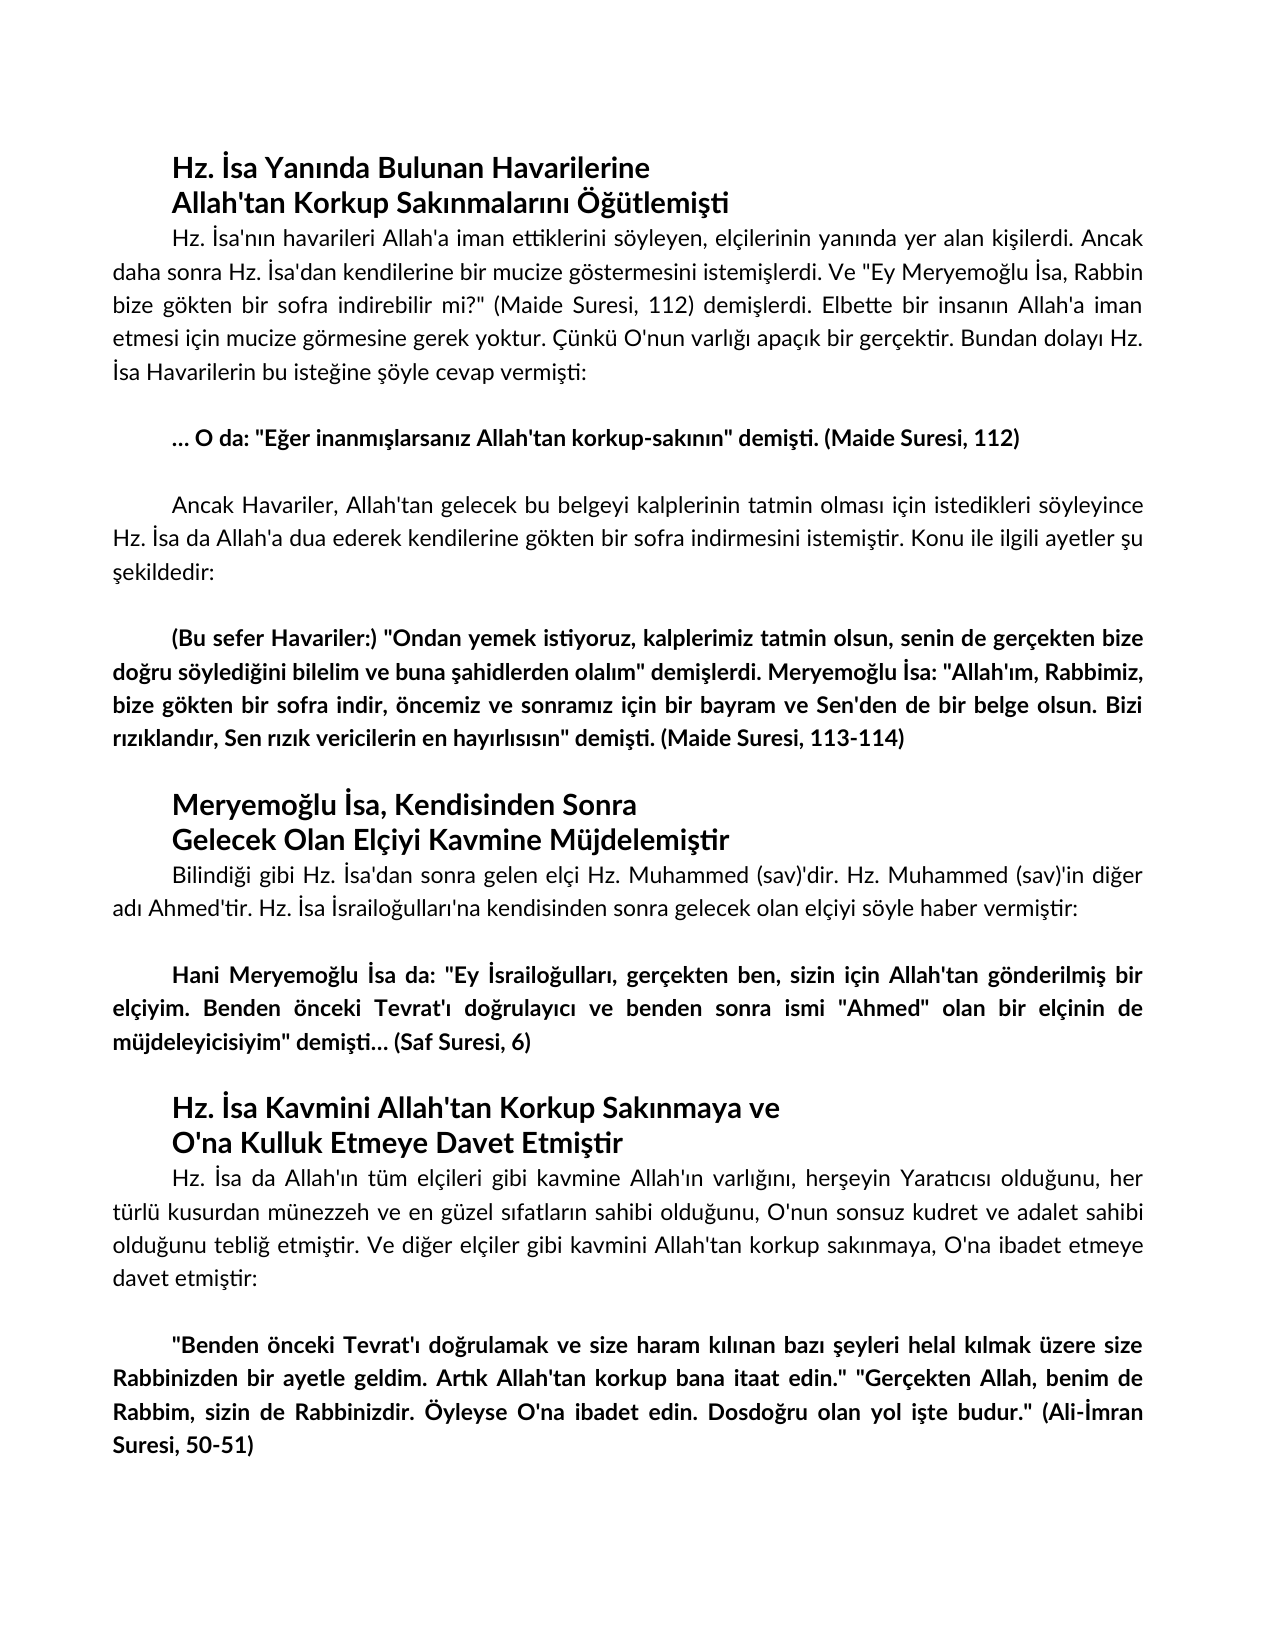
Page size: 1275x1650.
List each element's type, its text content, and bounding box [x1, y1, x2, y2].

text Ancak Havariler, Allah'tan gelecek bu belgeyi kalplerinin tatmin olması için istedikleri söyleyince Hz. İsa da Allah'a dua ederek kendilerine gökten bir sofra indirmesini istemiştir. Konu ile ilgili ayetler şu şekildedir: [112, 487, 1145, 587]
text Bilindiği gibi Hz. İsa'dan sonra gelen elçi Hz. Muhammed (sav)'dir. Hz. Muhammed (sav)'in diğer adı Ahmed'tir. Hz. İsa İsrailoğulları'na kendisinden sonra gelecek olan elçiyi söyle haber vermiştir: [112, 857, 1145, 923]
text Allah'tan Korkup Sakınmalarını Öğütlemişti [112, 185, 1145, 220]
text "Benden önceki Tevrat'ı doğrulamak ve size haram kılınan bazı şeyleri helal kılmak üzere size Rabbinizden bir ayetle geldim. Artık Allah'tan korkup bana itaat edin." "Gerçekten Allah, benim de Rabbim, sizin de Rabbinizdir. Öyleyse O'na ibadet edin. Dosdoğru olan yol işte budur." (Ali-İmran Suresi, 50-51) [112, 1327, 1145, 1460]
text Gelecek Olan Elçiyi Kavmine Müjdelemiştir [112, 822, 1145, 857]
text Hani Meryemoğlu İsa da: "Ey İsrailoğulları, gerçekten ben, sizin için Allah'tan gönderilmiş bir elçiyim. Benden önceki Tevrat'ı doğrulayıcı ve benden sonra ismi "Ahmed" olan bir elçinin de müjdeleyicisiyim" demişti… (Saf Suresi, 6) [112, 957, 1145, 1057]
text Hz. İsa Yanında Bulunan Havarilerine [112, 150, 1145, 185]
text Hz. İsa Kavmini Allah'tan Korkup Sakınmaya ve [112, 1090, 1145, 1125]
text Hz. İsa da Allah'ın tüm elçileri gibi kavmine Allah'ın varlığını, herşeyin Yaratıcısı olduğunu, her türlü kusurdan münezzeh ve en güzel sıfatların sahibi olduğunu, O'nun sonsuz kudret ve adalet sahibi olduğunu tebliğ etmiştir. Ve diğer elçiler gibi kavmini Allah'tan korkup sakınmaya, O'na ibadet etmeye davet etmiştir: [112, 1160, 1145, 1293]
text Meryemoğlu İsa, Kendisinden Sonra [112, 787, 1145, 822]
text (Bu sefer Havariler:) "Ondan yemek istiyoruz, kalplerimiz tatmin olsun, senin de gerçekten bize doğru söylediğini bilelim ve buna şahidlerden olalım" demişlerdi. Meryemoğlu İsa: "Allah'ım, Rabbimiz, bize gökten bir sofra indir, öncemiz ve sonramız için bir bayram ve Sen'den de bir belge olsun. Bizi rızıklandır, Sen rızık vericilerin en hayırlısısın" demişti. (Maide Suresi, 113-114) [112, 620, 1145, 753]
text Hz. İsa'nın havarileri Allah'a iman ettiklerini söyleyen, elçilerinin yanında yer alan kişilerdi. Ancak daha sonra Hz. İsa'dan kendilerine bir mucize göstermesini istemişlerdi. Ve "Ey Meryemoğlu İsa, Rabbin bize gökten bir sofra indirebilir mi?" (Maide Suresi, 112) demişlerdi. Elbette bir insanın Allah'a iman etmesi için mucize görmesine gerek yoktur. Çünkü O'nun varlığı apaçık bir gerçektir. Bundan dolayı Hz. İsa Havarilerin bu isteğine şöyle cevap vermişti: [112, 220, 1145, 387]
text … O da: "Eğer inanmışlarsanız Allah'tan korkup-sakının" demişti. (Maide Suresi, 112) [112, 420, 1145, 453]
text O'na Kulluk Etmeye Davet Etmiştir [112, 1125, 1145, 1160]
